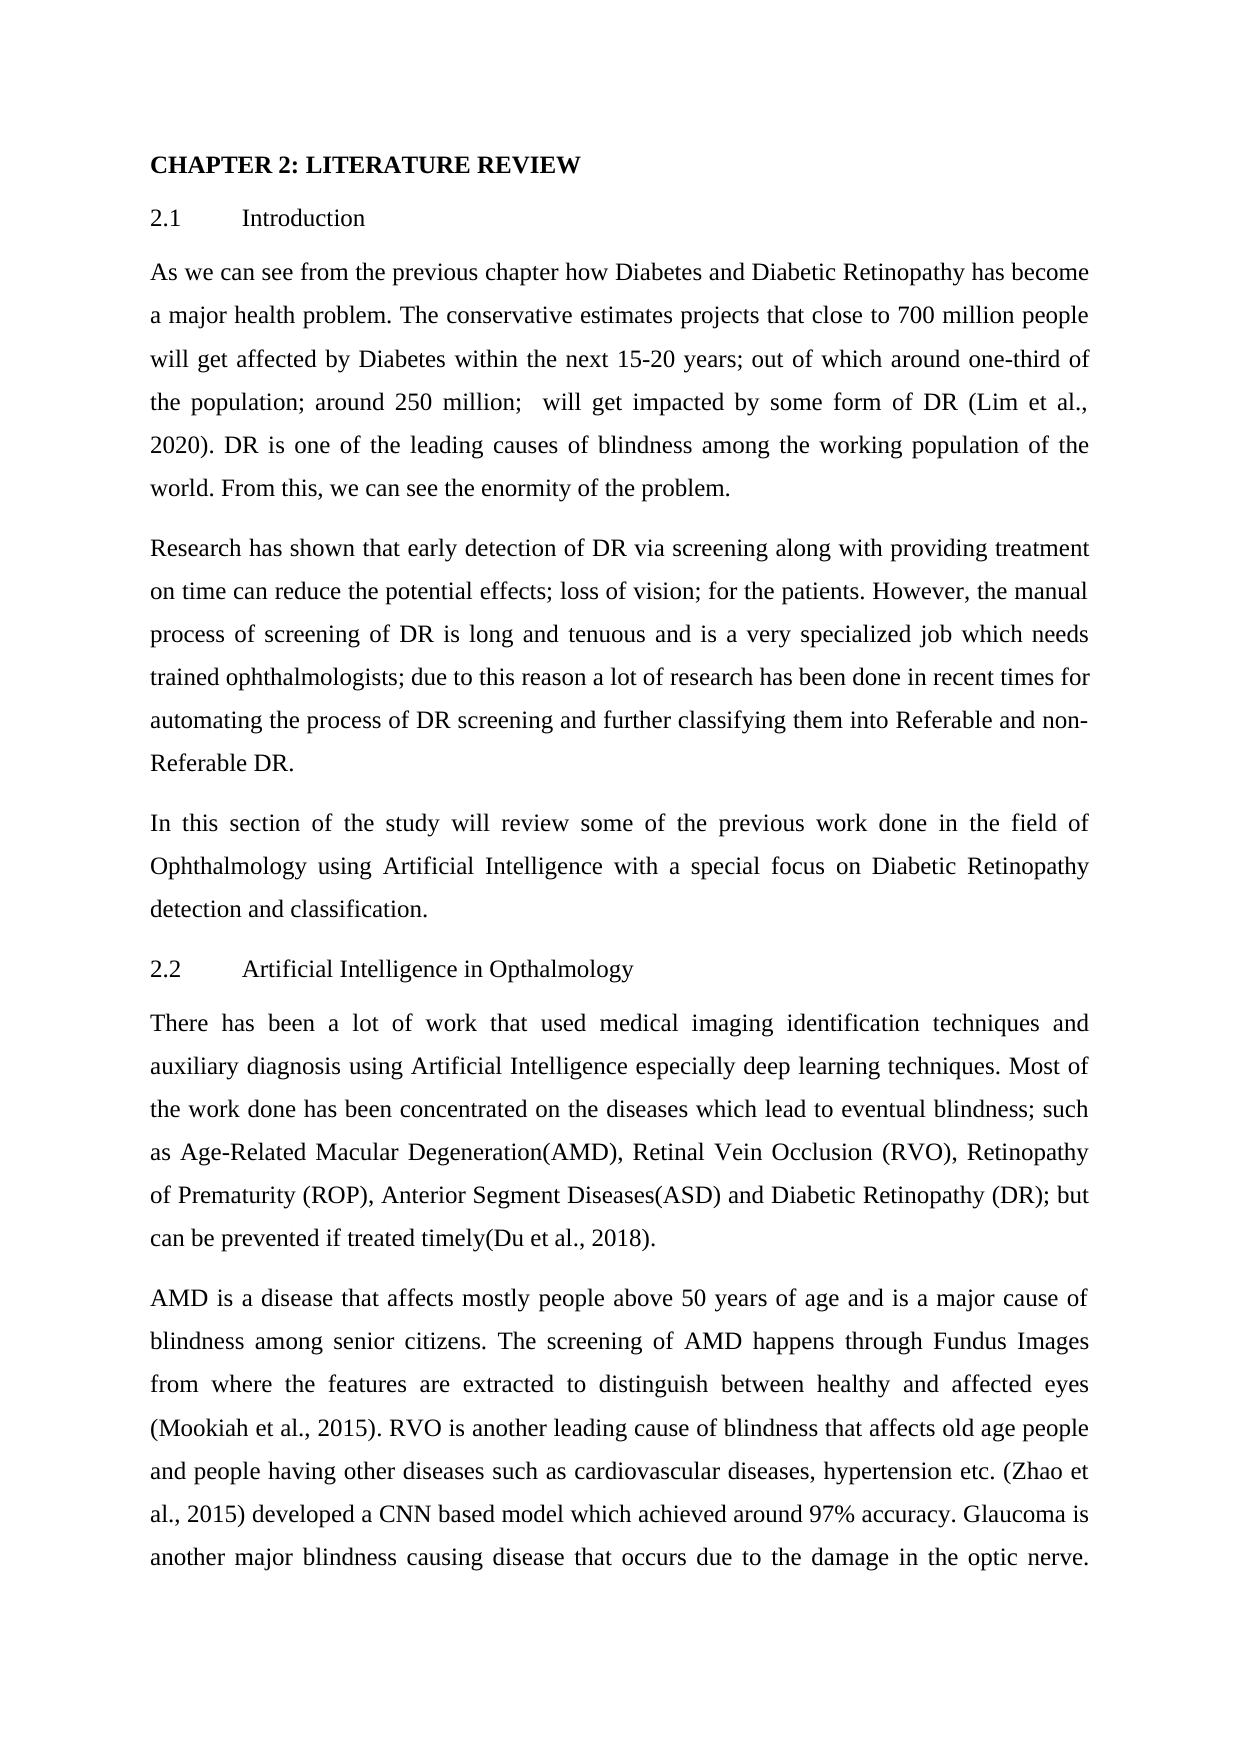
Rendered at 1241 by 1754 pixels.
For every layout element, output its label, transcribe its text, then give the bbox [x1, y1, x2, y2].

text 2.2 Artificial Intelligence in Opthalmology [150, 954, 1090, 983]
text In this section of the study will review some of the previous work done in the field of Ophthalmology using Artificial Intelligence with a special focus on Diabetic Retinopathy detection and classification. [150, 808, 1090, 923]
text As we can see from the previous chapter how Diabetes and Diabetic Retinopathy has become a major health problem. The conservative estimates projects that close to 700 million people will get affected by Diabetes within the next 15-20 years; out of which around one-third of the population; around 250 million; will get impacted by some form of DR (Lim et al., 2020)⁠. DR is one of the leading causes of blindness among the working population of the world. From this, we can see the enormity of the problem. [150, 257, 1090, 502]
text Research has shown that early detection of DR via screening along with providing treatment on time can reduce the potential effects; loss of vision; for the patients. However, the manual process of screening of DR is long and tenuous and is a very specialized job which needs trained ophthalmologists; due to this reason a lot of research has been done in recent times for automating the process of DR screening and further classifying them into Referable and non-Referable DR. [150, 533, 1090, 777]
text There has been a lot of work that used medical imaging identification techniques and auxiliary diagnosis using Artificial Intelligence especially deep learning techniques. Most of the work done has been concentrated on the diseases which lead to eventual blindness; such as Age-Related Macular Degeneration(AMD), Retinal Vein Occlusion (RVO), Retinopathy of Prematurity (ROP), Anterior Segment Diseases(ASD) and Diabetic Retinopathy (DR); but can be prevented if treated timely(Du et al., 2018)⁠. [150, 1008, 1090, 1252]
text AMD is a disease that affects mostly people above 50 years of age and is a major cause of blindness among senior citizens. The screening of AMD happens through Fundus Images from where the features are extracted to distinguish between healthy and affected eyes (Mookiah et al., 2015)⁠. RVO is another leading cause of blindness that affects old age people and people having other diseases such as cardiovascular diseases, hypertension etc. (Zhao et al., 2015)⁠ developed a CNN based model which achieved around 97% accuracy. Glaucoma is another major blindness causing disease that occurs due to the damage in the optic nerve. [150, 1283, 1090, 1571]
text CHAPTER 2: LITERATURE REVIEW 11 [150, 150, 1090, 179]
text 2.1 Introduction [150, 203, 1090, 233]
